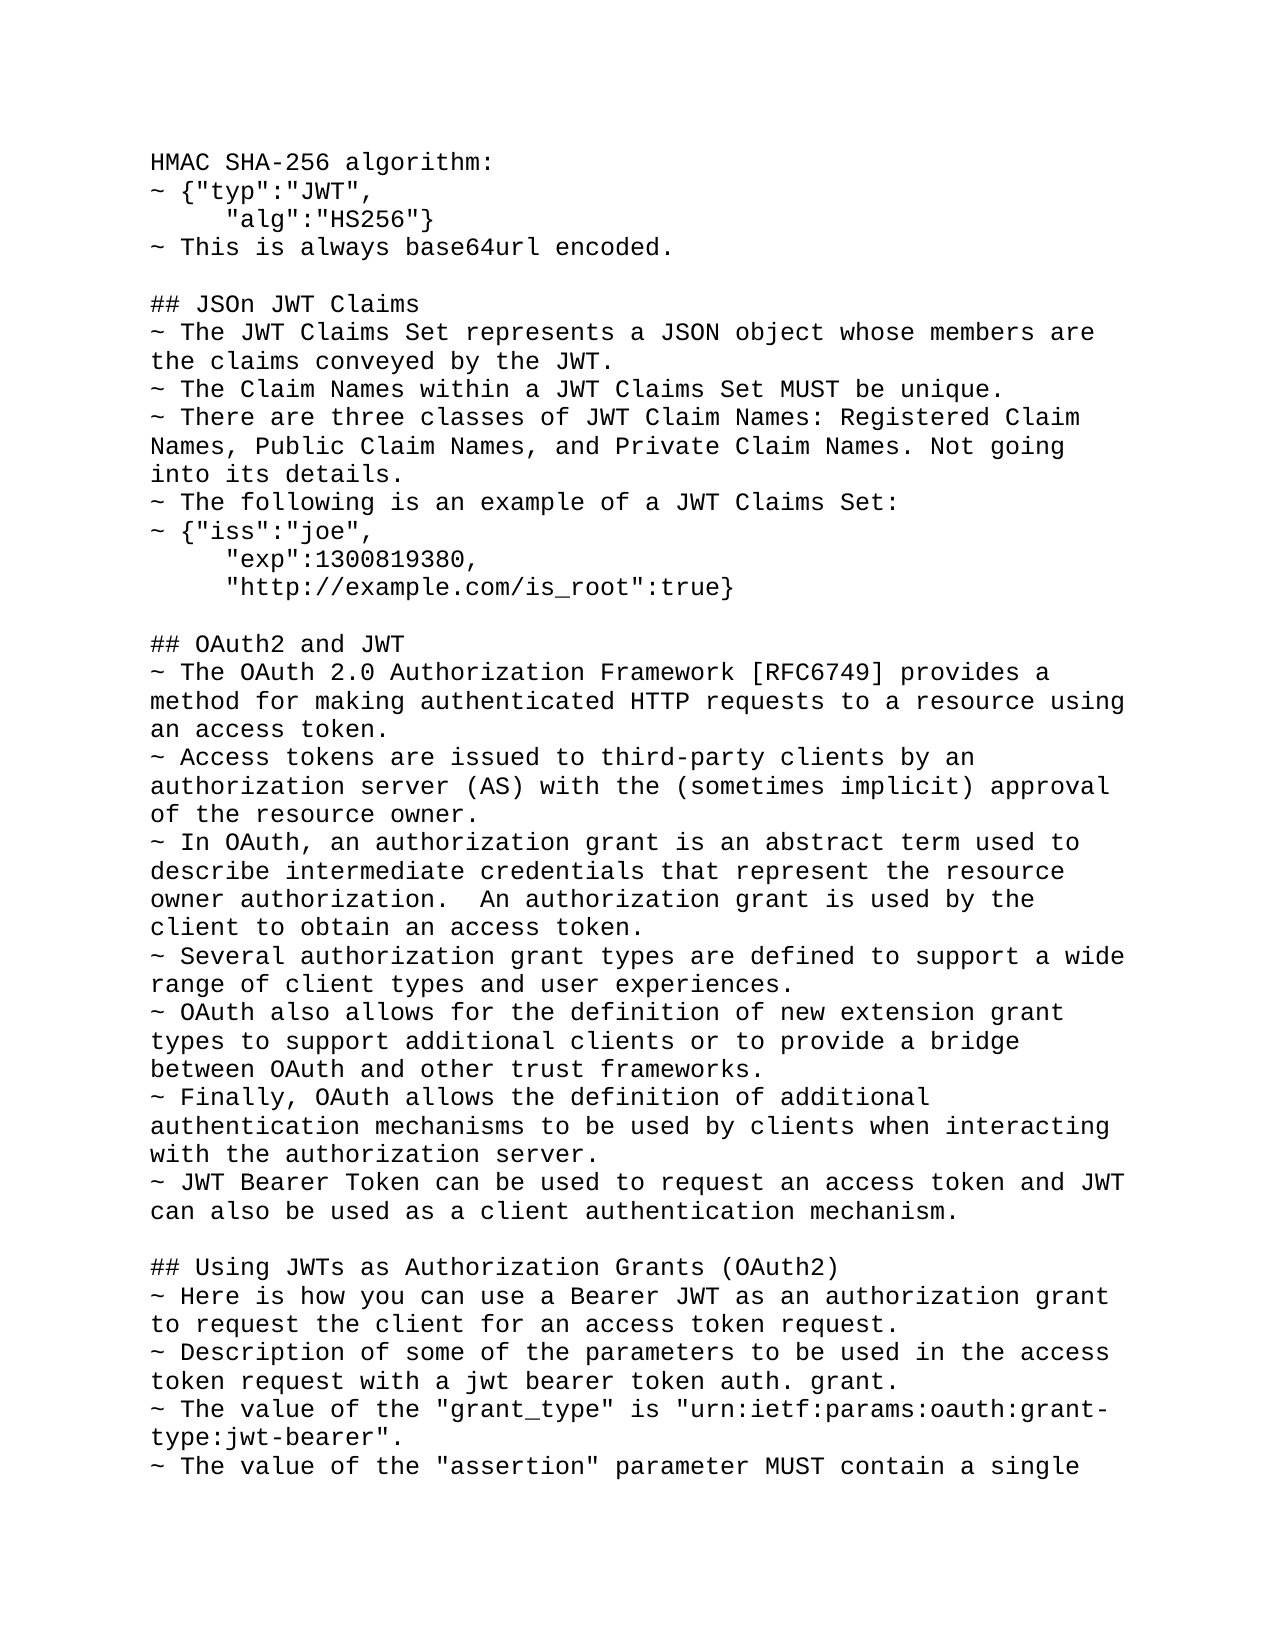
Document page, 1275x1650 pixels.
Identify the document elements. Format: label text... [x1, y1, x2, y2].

text ~ The Claim Names within a JWT Claims Set MUST be unique. [150, 377, 1125, 405]
text ~ The following is an example of a JWT Claims Set: [150, 490, 1125, 518]
text "exp":1300819380, [150, 547, 1125, 575]
text ~ OAuth also allows for the definition of new extension grant types to support additional clients or to provide a bridge between OAuth and other trust frameworks. [150, 1000, 1125, 1085]
text ~ JWT Bearer Token can be used to request an access token and JWT can also be used as a client authentication mechanism. [150, 1170, 1125, 1227]
text ~ In OAuth, an authorization grant is an abstract term used to describe intermediate credentials that represent the resource owner authorization. An authorization grant is used by the client to obtain an access token. [150, 830, 1125, 943]
text ~ The OAuth 2.0 Authorization Framework [RFC6749] provides a method for making authenticated HTTP requests to a resource using an access token. [150, 660, 1125, 745]
text ~ Several authorization grant types are defined to support a wide range of client types and user experiences. [150, 943, 1125, 1000]
text ~ This is always base64url encoded. [150, 235, 1125, 263]
text ## OAuth2 and JWT [150, 632, 1125, 660]
text HMAC SHA-256 algorithm: [150, 150, 1125, 178]
text ## Using JWTs as Authorization Grants (OAuth2) [150, 1255, 1125, 1283]
text ~ Access tokens are issued to third-party clients by an authorization server (AS) with the (sometimes implicit) approval of the resource owner. [150, 745, 1125, 830]
text ~ Description of some of the parameters to be used in the access token request with a jwt bearer token auth. grant. [150, 1340, 1125, 1397]
text ~ The value of the "grant_type" is "urn:ietf:params:oauth:grant-type:jwt-bearer". [150, 1397, 1125, 1453]
text ~ The JWT Claims Set represents a JSON object whose members are the claims conveyed by the JWT. [150, 320, 1125, 377]
text ~ {"typ":"JWT", [150, 178, 1125, 207]
text ~ There are three classes of JWT Claim Names: Registered Claim Names, Public Claim Names, and Private Claim Names. Not going into its details. [150, 405, 1125, 490]
text ~ Finally, OAuth allows the definition of additional authentication mechanisms to be used by clients when interacting with the authorization server. [150, 1085, 1125, 1170]
text "http://example.com/is_root":true} [150, 575, 1125, 603]
text ~ The value of the "assertion" parameter MUST contain a single [150, 1453, 1125, 1482]
text "alg":"HS256"} [150, 207, 1125, 235]
text ~ Here is how you can use a Bearer JWT as an authorization grant to request the client for an access token request. [150, 1283, 1125, 1340]
text ~ {"iss":"joe", [150, 518, 1125, 547]
text ## JSOn JWT Claims [150, 292, 1125, 320]
